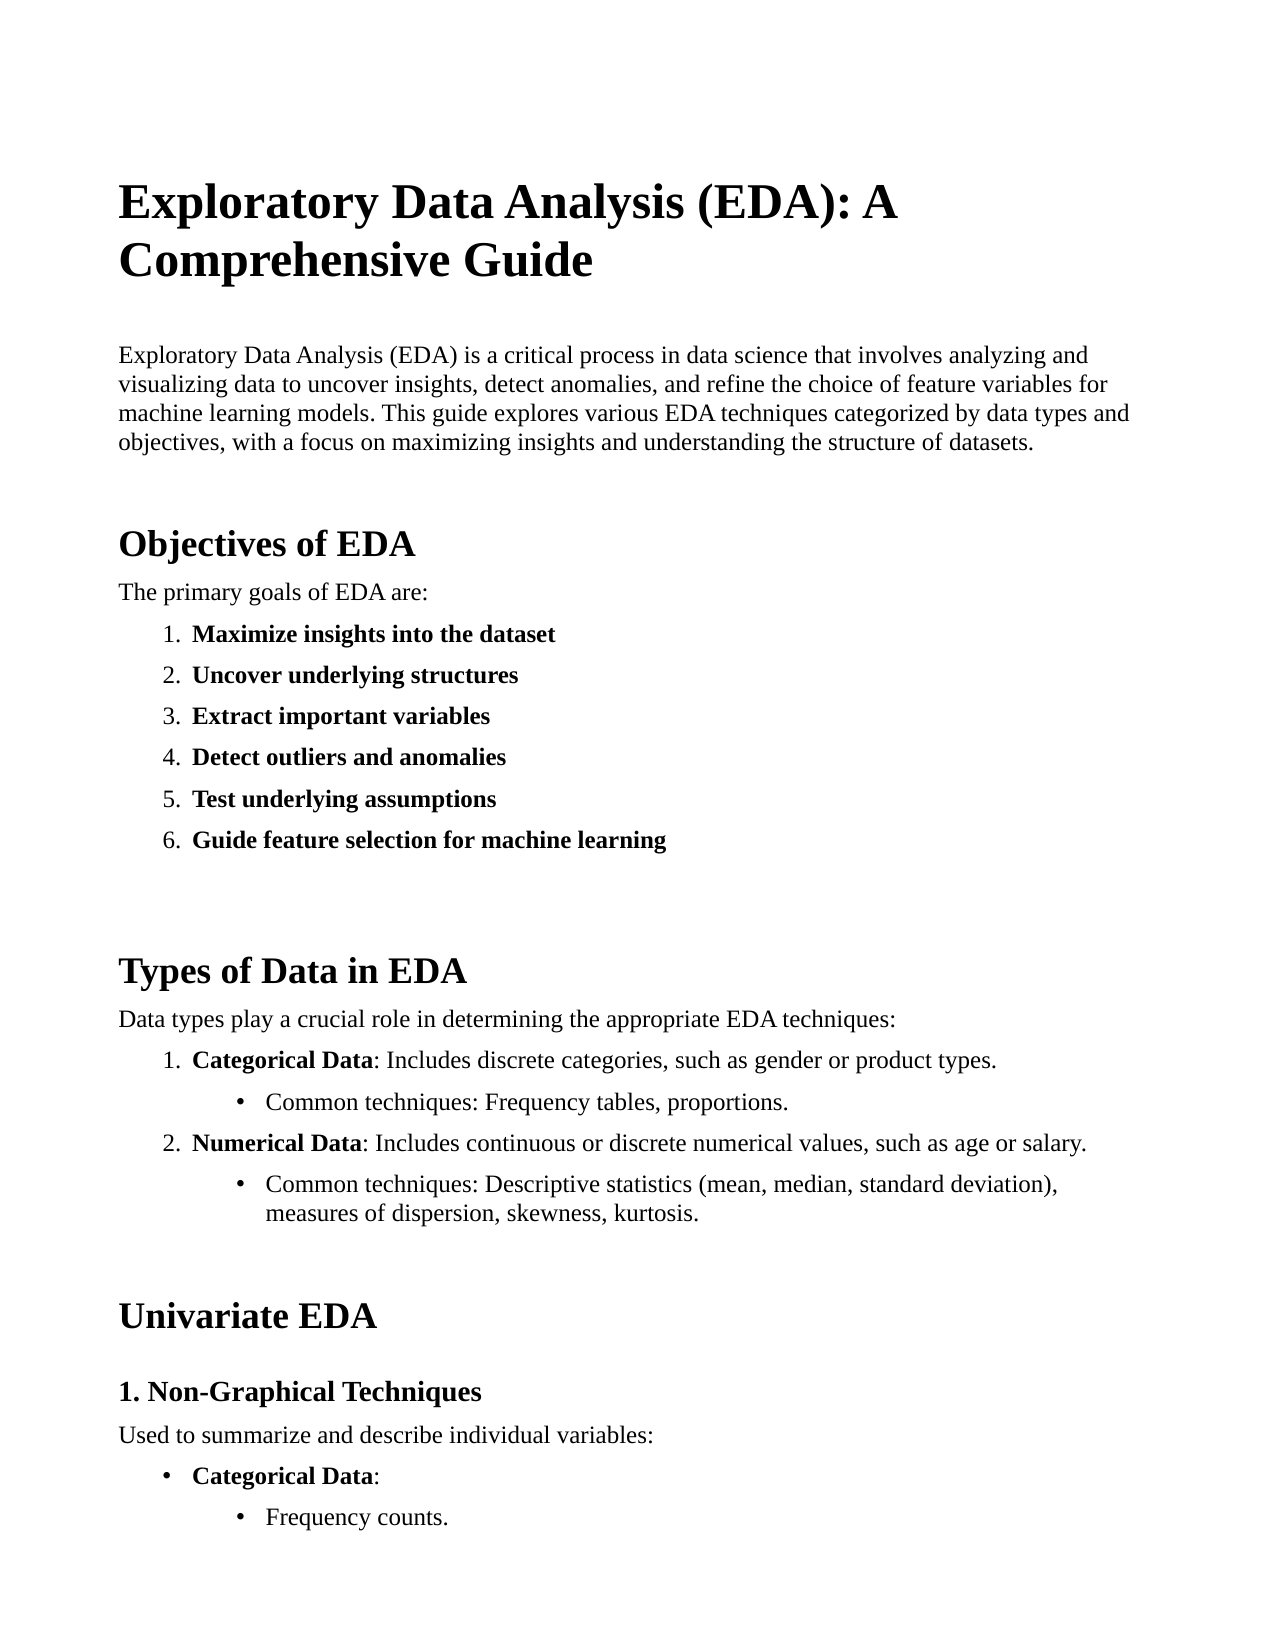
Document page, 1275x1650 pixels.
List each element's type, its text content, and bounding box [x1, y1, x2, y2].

list Categorical Data: [162, 1461, 1157, 1490]
list Guide feature selection for machine learning [162, 825, 1157, 854]
text Data types play a crucial role in determining the appropriate EDA techniques: [118, 1004, 1157, 1033]
list Detect outliers and anomalies [162, 742, 1157, 771]
text The primary goals of EDA are: [118, 577, 1157, 606]
subtitle Types of Data in EDA [118, 949, 1157, 992]
list Frequency counts. [236, 1502, 1157, 1531]
list Common techniques: Descriptive statistics (mean, median, standard deviation), measures of dispersion, skewness, kurtosis. [236, 1169, 1157, 1227]
list Categorical Data: Includes discrete categories, such as gender or product types. [162, 1046, 1157, 1074]
subtitle Objectives of EDA [118, 522, 1157, 565]
list Maximize insights into the dataset [162, 619, 1157, 647]
subtitle 1. Non-Graphical Techniques [118, 1374, 1157, 1407]
subtitle Univariate EDA [118, 1293, 1157, 1336]
text Exploratory Data Analysis (EDA) is a critical process in data science that involves analyzing and visualizing data to uncover insights, detect anomalies, and refine the choice of feature variables for machine learning models. This guide explores various EDA techniques categorized by data types and objectives, with a focus on maximizing insights and understanding the structure of datasets. [118, 341, 1157, 456]
list Extract important variables [162, 701, 1157, 730]
list Uncover underlying structures [162, 660, 1157, 689]
list Numerical Data: Includes continuous or discrete numerical values, such as age or salary. [162, 1128, 1157, 1157]
list Common techniques: Frequency tables, proportions. [236, 1087, 1157, 1116]
subtitle Exploratory Data Analysis (EDA): A Comprehensive Guide [118, 172, 1157, 287]
list Test underlying assumptions [162, 784, 1157, 812]
text Used to summarize and describe individual variables: [118, 1420, 1157, 1448]
